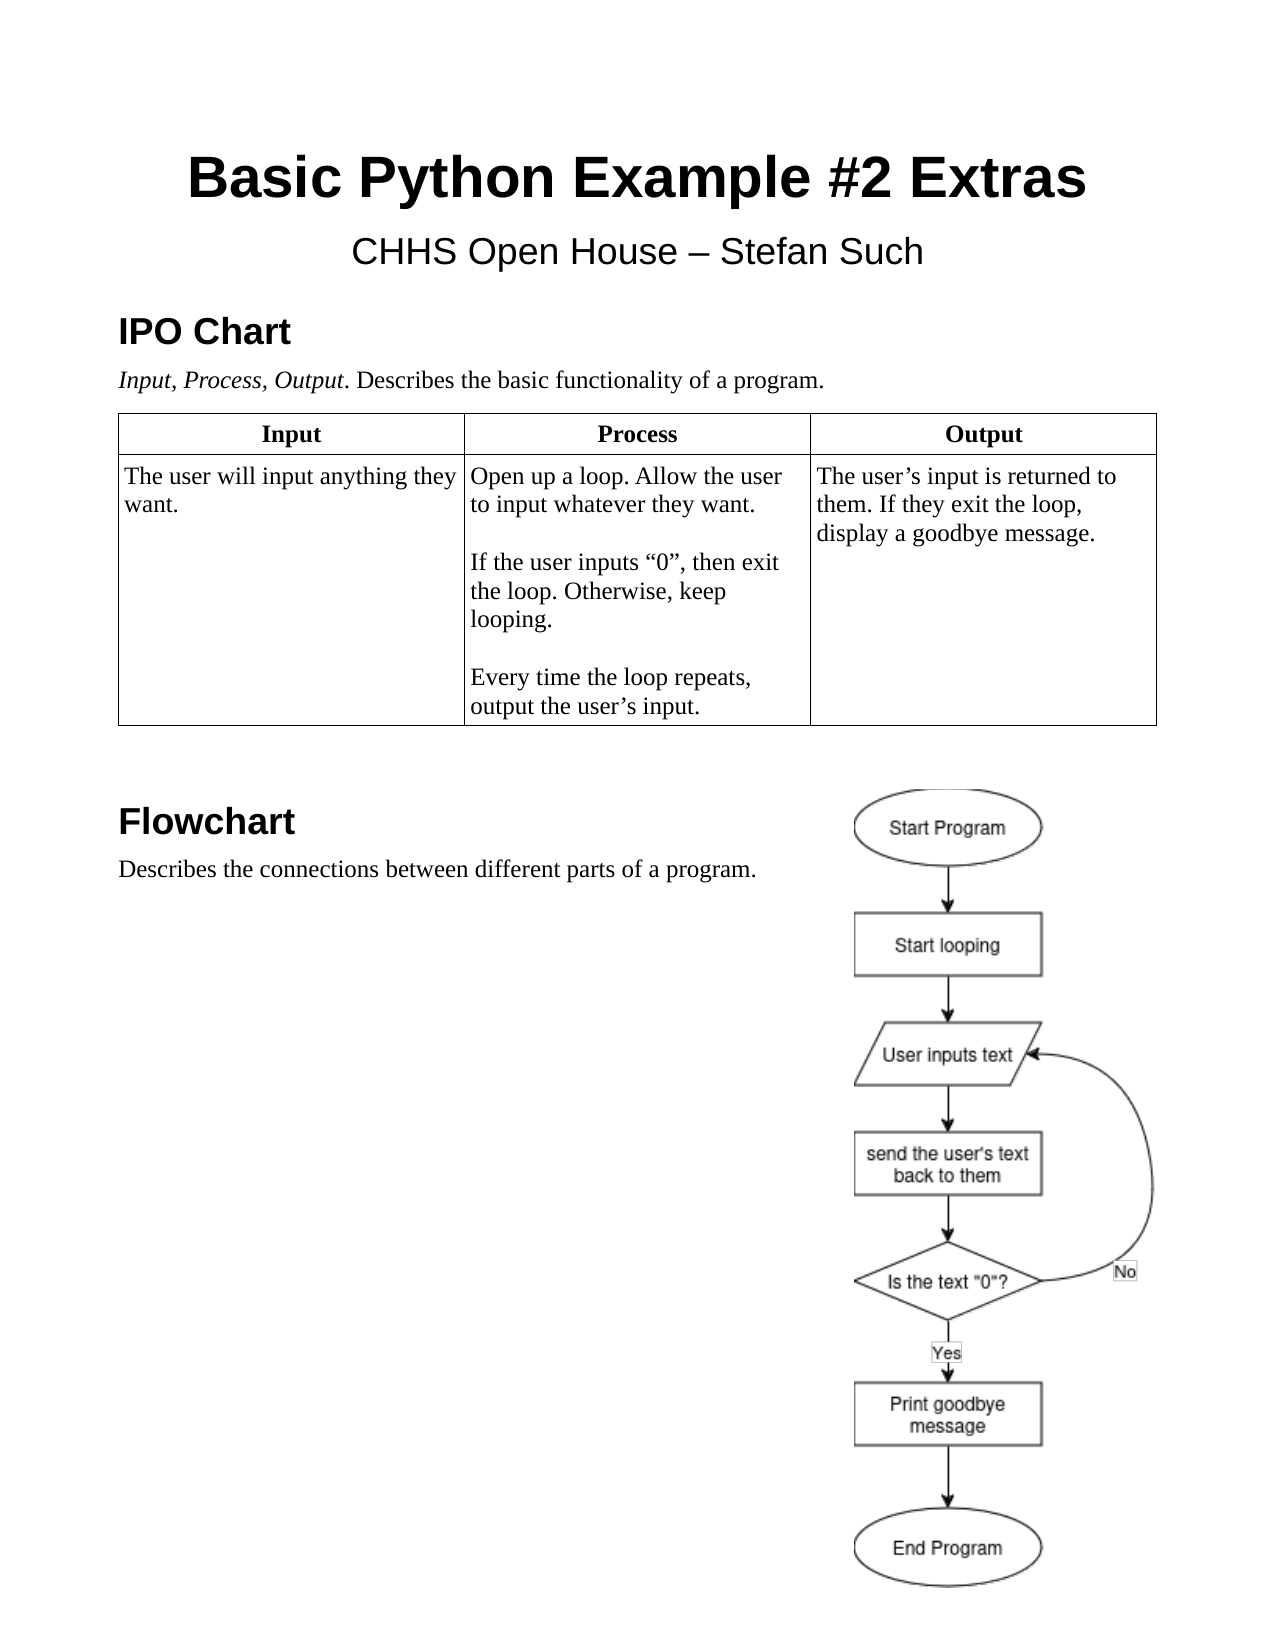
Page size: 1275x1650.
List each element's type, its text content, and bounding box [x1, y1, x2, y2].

table_cell Open up a loop. Allow the user to input whatever they want. If the user inputs “0”, then exit the loop. Otherwise, keep looping. Every time the loop repeats, output the user’s input. [465, 455, 810, 725]
subtitle CHHS Open House – Stefan Such [118, 229, 1157, 272]
table_header Output [811, 414, 1156, 454]
subtitle Flowchart [118, 799, 854, 842]
text Describes the connections between different parts of a program. [118, 854, 854, 883]
subtitle IPO Chart [118, 309, 1157, 353]
table_cell The user’s input is returned to them. If they exit the loop, display a goodbye message. [811, 455, 1156, 725]
table_cell The user will input anything they want. [119, 455, 464, 725]
text Input, Process, Output. Describes the basic functionality of a program. [118, 365, 1157, 394]
table_header Process [465, 414, 810, 454]
table_header Input [119, 414, 464, 454]
picture [854, 789, 1156, 1588]
title Basic Python Example #2 Extras [118, 143, 1157, 210]
